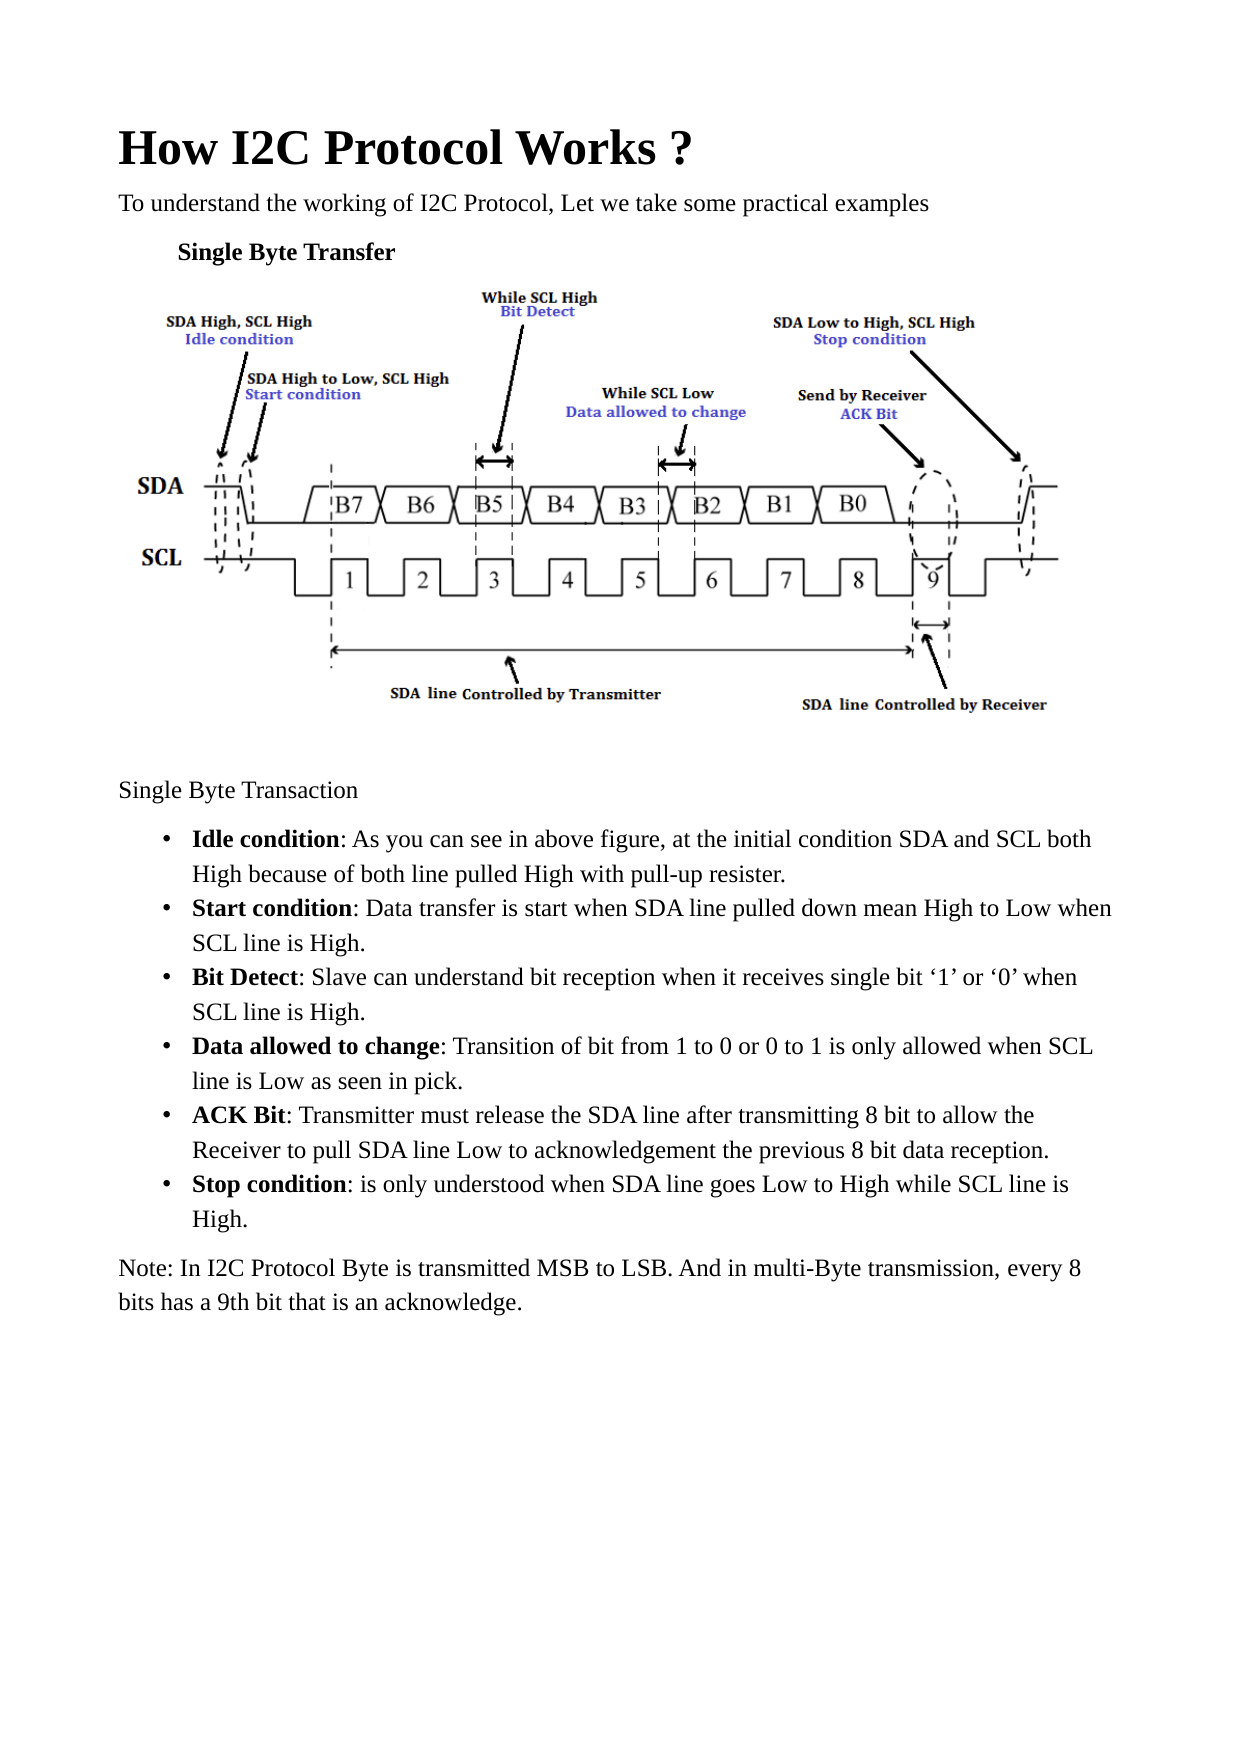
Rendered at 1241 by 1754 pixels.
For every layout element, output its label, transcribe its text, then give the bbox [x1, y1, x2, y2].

list Start condition: Data transfer is start when SDA line pulled down mean High to Low when SCL line is High. [162, 893, 1122, 957]
picture [131, 281, 1078, 718]
list Bit Detect: Slave can understand bit reception when it receives single bit ‘1’ or ‘0’ when SCL line is High. [162, 962, 1122, 1026]
text To understand the working of I2C Protocol, Let we take some practical examples [118, 188, 1122, 217]
list Stop condition: is only understood when SDA line goes Low to High while SCL line is High. [162, 1169, 1122, 1233]
text Single Byte Transaction [118, 776, 1122, 804]
list Data allowed to change: Transition of bit from 1 to 0 or 0 to 1 is only allowed when SCL line is Low as seen in pick. [162, 1031, 1122, 1095]
subtitle How I2C Protocol Works ? [118, 118, 1122, 176]
list Idle condition: As you can see in above figure, at the initial condition SDA and SCL both High because of both line pulled High with pull-up resister. [162, 824, 1122, 888]
text Single Byte Transfer [177, 237, 1063, 266]
text Note: In I2C Protocol Byte is transmitted MSB to LSB. And in multi-Byte transmission, every 8 bits has a 9th bit that is an acknowledge. [118, 1253, 1122, 1316]
list ACK Bit: Transmitter must release the SDA line after transmitting 8 bit to allow the Receiver to pull SDA line Low to acknowledgement the previous 8 bit data reception. [162, 1100, 1122, 1164]
